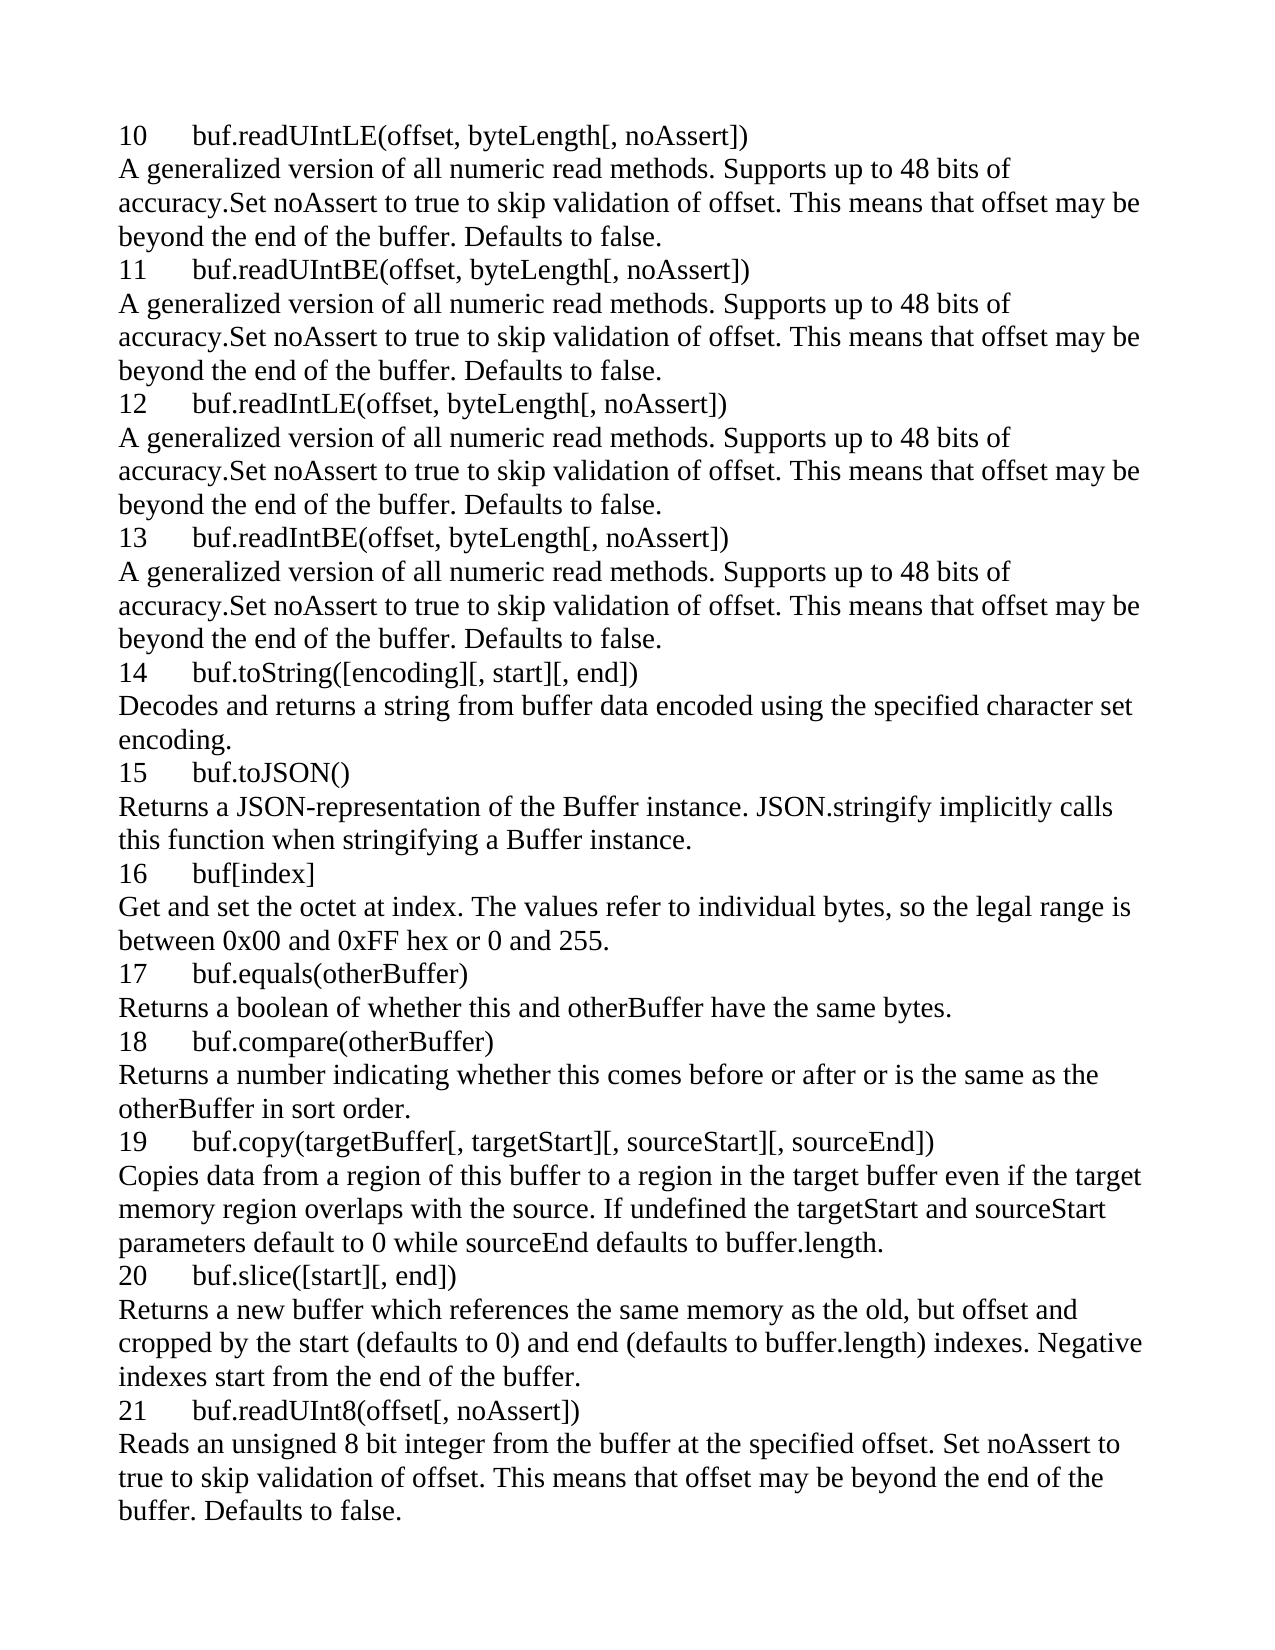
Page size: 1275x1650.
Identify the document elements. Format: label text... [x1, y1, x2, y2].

text 16 buf[index] [118, 856, 1157, 889]
text 10 buf.readUIntLE(offset, byteLength[, noAssert]) [118, 118, 1157, 152]
text 20 buf.slice([start][, end]) [118, 1258, 1157, 1292]
text 19 buf.copy(targetBuffer[, targetStart][, sourceStart][, sourceEnd]) [118, 1124, 1157, 1158]
text Returns a number indicating whether this comes before or after or is the same as the otherBuffer in sort order. [118, 1057, 1157, 1124]
text 21 buf.readUInt8(offset[, noAssert]) [118, 1393, 1157, 1426]
text Returns a new buffer which references the same memory as the old, but offset and cropped by the start (defaults to 0) and end (defaults to buffer.length) indexes. Negative indexes start from the end of the buffer. [118, 1292, 1157, 1393]
text 11 buf.readUIntBE(offset, byteLength[, noAssert]) [118, 252, 1157, 286]
text 18 buf.compare(otherBuffer) [118, 1024, 1157, 1057]
text A generalized version of all numeric read methods. Supports up to 48 bits of accuracy.Set noAssert to true to skip validation of offset. This means that offset may be beyond the end of the buffer. Defaults to false. [118, 152, 1157, 252]
text Returns a boolean of whether this and otherBuffer have the same bytes. [118, 990, 1157, 1024]
text 13 buf.readIntBE(offset, byteLength[, noAssert]) [118, 521, 1157, 554]
text Copies data from a region of this buffer to a region in the target buffer even if the target memory region overlaps with the source. If undefined the targetStart and sourceStart parameters default to 0 while sourceEnd defaults to buffer.length. [118, 1158, 1157, 1258]
text 14 buf.toString([encoding][, start][, end]) [118, 655, 1157, 688]
text Returns a JSON-representation of the Buffer instance. JSON.stringify implicitly calls this function when stringifying a Buffer instance. [118, 789, 1157, 856]
text 15 buf.toJSON() [118, 755, 1157, 789]
text A generalized version of all numeric read methods. Supports up to 48 bits of accuracy.Set noAssert to true to skip validation of offset. This means that offset may be beyond the end of the buffer. Defaults to false. [118, 554, 1157, 655]
text 12 buf.readIntLE(offset, byteLength[, noAssert]) [118, 386, 1157, 420]
text Decodes and returns a string from buffer data encoded using the specified character set encoding. [118, 688, 1157, 755]
text 17 buf.equals(otherBuffer) [118, 957, 1157, 990]
text A generalized version of all numeric read methods. Supports up to 48 bits of accuracy.Set noAssert to true to skip validation of offset. This means that offset may be beyond the end of the buffer. Defaults to false. [118, 420, 1157, 521]
text Get and set the octet at index. The values refer to individual bytes, so the legal range is between 0x00 and 0xFF hex or 0 and 255. [118, 889, 1157, 957]
text A generalized version of all numeric read methods. Supports up to 48 bits of accuracy.Set noAssert to true to skip validation of offset. This means that offset may be beyond the end of the buffer. Defaults to false. [118, 286, 1157, 386]
text Reads an unsigned 8 bit integer from the buffer at the specified offset. Set noAssert to true to skip validation of offset. This means that offset may be beyond the end of the buffer. Defaults to false. [118, 1426, 1157, 1527]
